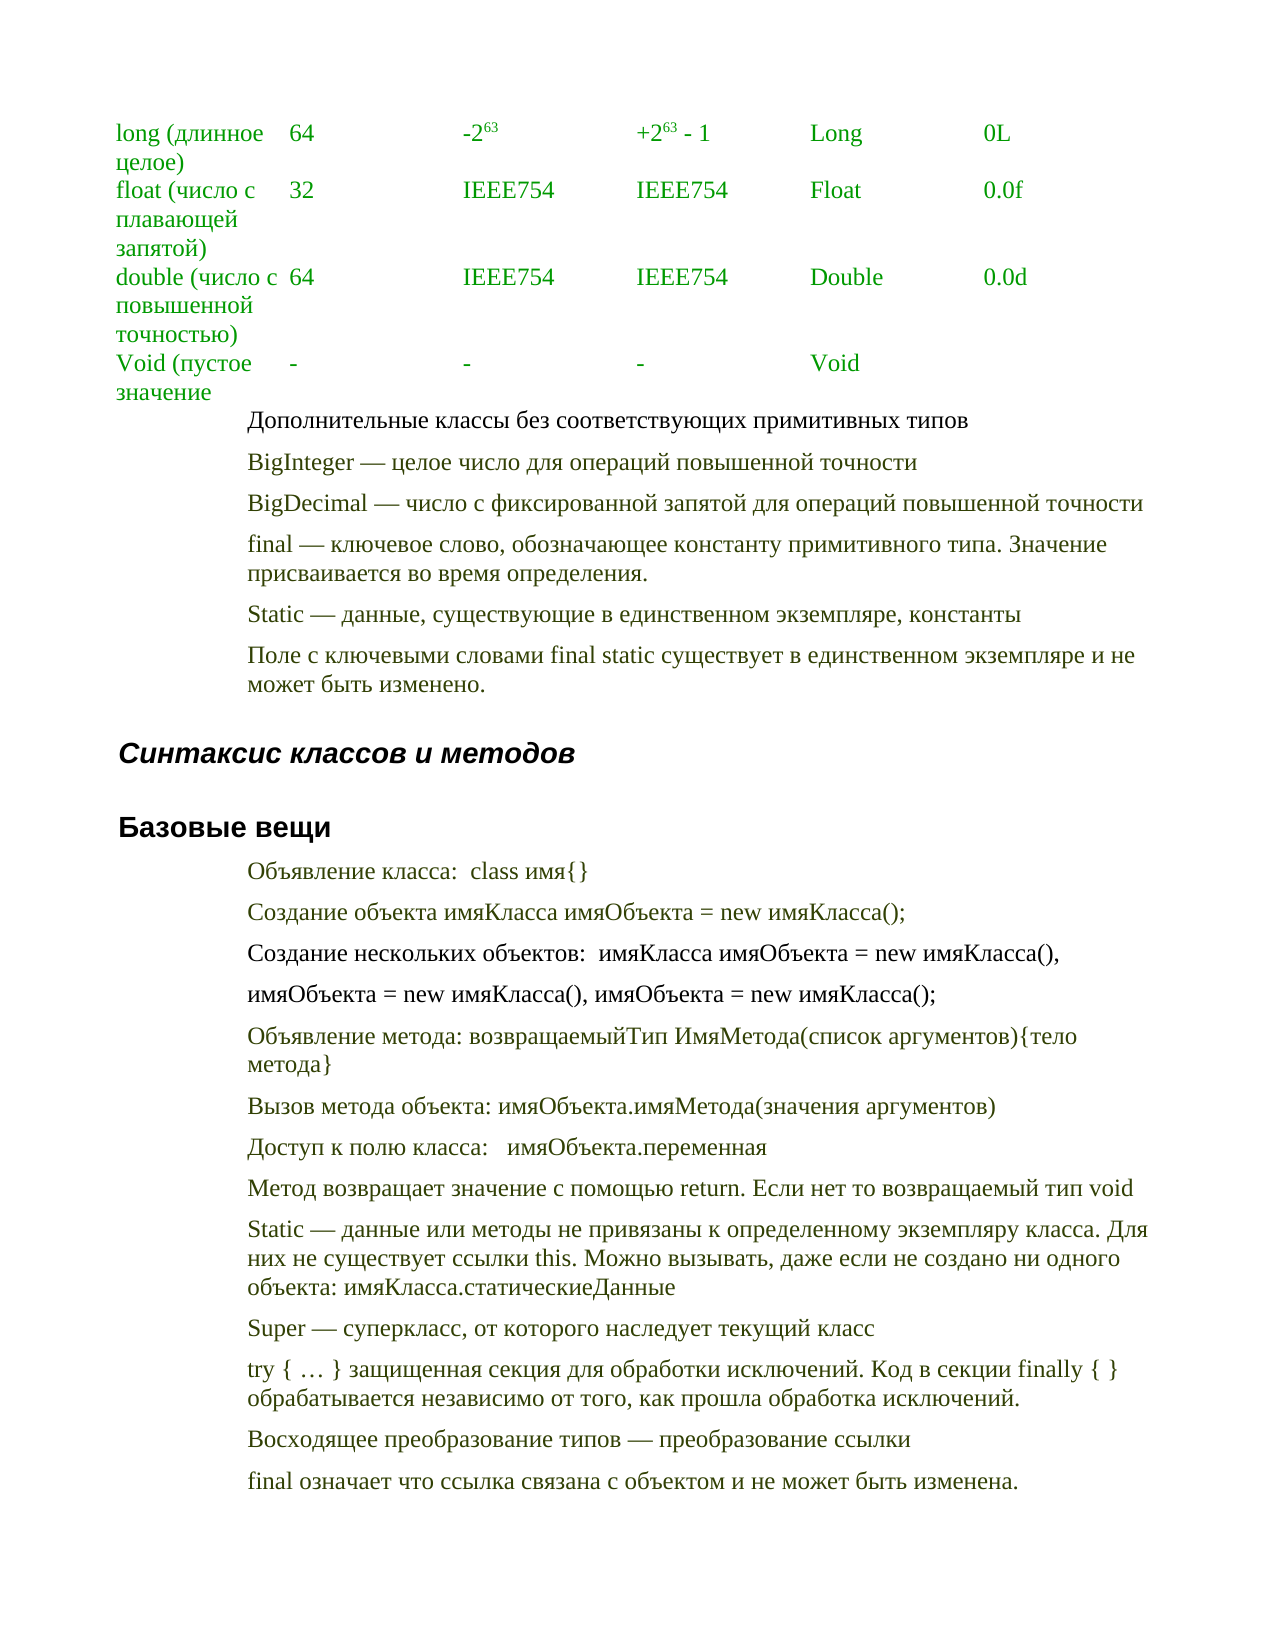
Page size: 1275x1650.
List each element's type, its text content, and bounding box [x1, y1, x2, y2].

table_cell IEEE754 [636, 176, 810, 262]
table_cell +263 - 1 [636, 118, 810, 176]
text try { … } защищенная секция для обработки исключений. Код в секции finally { } обрабатывается независимо от того, как прошла обработка исключений. [247, 1354, 1157, 1412]
text Static — данные, существующие в единственном экземпляре, константы [247, 599, 1157, 628]
table_cell 32 [289, 176, 463, 262]
table_cell Void [810, 348, 983, 406]
text Метод возвращает значение с помощью return. Если нет то возвращаемый тип void [247, 1173, 1157, 1202]
text Объявление класса: class имя{} [247, 856, 1157, 884]
table_cell 64 [289, 118, 463, 176]
table_cell Long [810, 118, 983, 176]
table_cell Double [810, 262, 983, 348]
text Объявление метода: возвращаемыйТип ИмяМетода(список аргументов){тело метода} [247, 1021, 1157, 1078]
text final — ключевое слово, обозначающее константу примитивного типа. Значение присваивается во время определения. [247, 529, 1157, 587]
text BigDecimal — число с фиксированной запятой для операций повышенной точности [247, 488, 1157, 517]
text Поле с ключевыми словами final static существует в единственном экземпляре и не может быть изменено. [247, 641, 1157, 698]
table_cell Float [810, 176, 983, 262]
text Super — суперкласс, от которого наследует текущий класс [247, 1313, 1157, 1342]
table_cell Void (пустое значение [116, 348, 289, 406]
table_cell -263 [463, 118, 636, 176]
text имяОбъекта = new имяКласса(), имяОбъекта = new имяКласса(); [247, 979, 1157, 1008]
table_cell long (длинное целое) [116, 118, 289, 176]
text Создание объекта имяКласса имяОбъекта = new имяКласса(); [247, 897, 1157, 926]
table_cell IEEE754 [463, 262, 636, 348]
table_cell 0L [983, 118, 1157, 176]
text Восходящее преобразование типов — преобразование ссылки [247, 1424, 1157, 1453]
text Доступ к полю класса: имяОбъекта.переменная [247, 1132, 1157, 1161]
subtitle Базовые вещи [118, 810, 1157, 844]
text Static — данные или методы не привязаны к определенному экземпляру класса. Для них не существует ссылки this. Можно вызывать, даже если не создано ни одного объекта: имяКласса.статическиеДанные [247, 1214, 1157, 1301]
table_cell 0.0d [983, 262, 1157, 348]
text final означает что ссылка связана с объектом и не может быть изменена. [247, 1466, 1157, 1494]
table_cell 0.0f [983, 176, 1157, 262]
table_cell [983, 348, 1157, 406]
text Вызов метода объекта: имяОбъекта.имяМетода(значения аргументов) [247, 1091, 1157, 1119]
table_cell - [636, 348, 810, 406]
table_cell double (число с повышенной точностью) [116, 262, 289, 348]
table_cell - [289, 348, 463, 406]
subtitle Синтаксис классов и методов [118, 736, 1157, 769]
table_cell IEEE754 [463, 176, 636, 262]
table_cell float (число с плавающей запятой) [116, 176, 289, 262]
text Дополнительные классы без соответствующих примитивных типов [247, 406, 1157, 434]
text Создание нескольких объектов: имяКласса имяОбъекта = new имяКласса(), [247, 938, 1157, 967]
table_cell 64 [289, 262, 463, 348]
table_cell - [463, 348, 636, 406]
table_cell IEEE754 [636, 262, 810, 348]
text BigInteger — целое число для операций повышенной точности [247, 447, 1157, 476]
